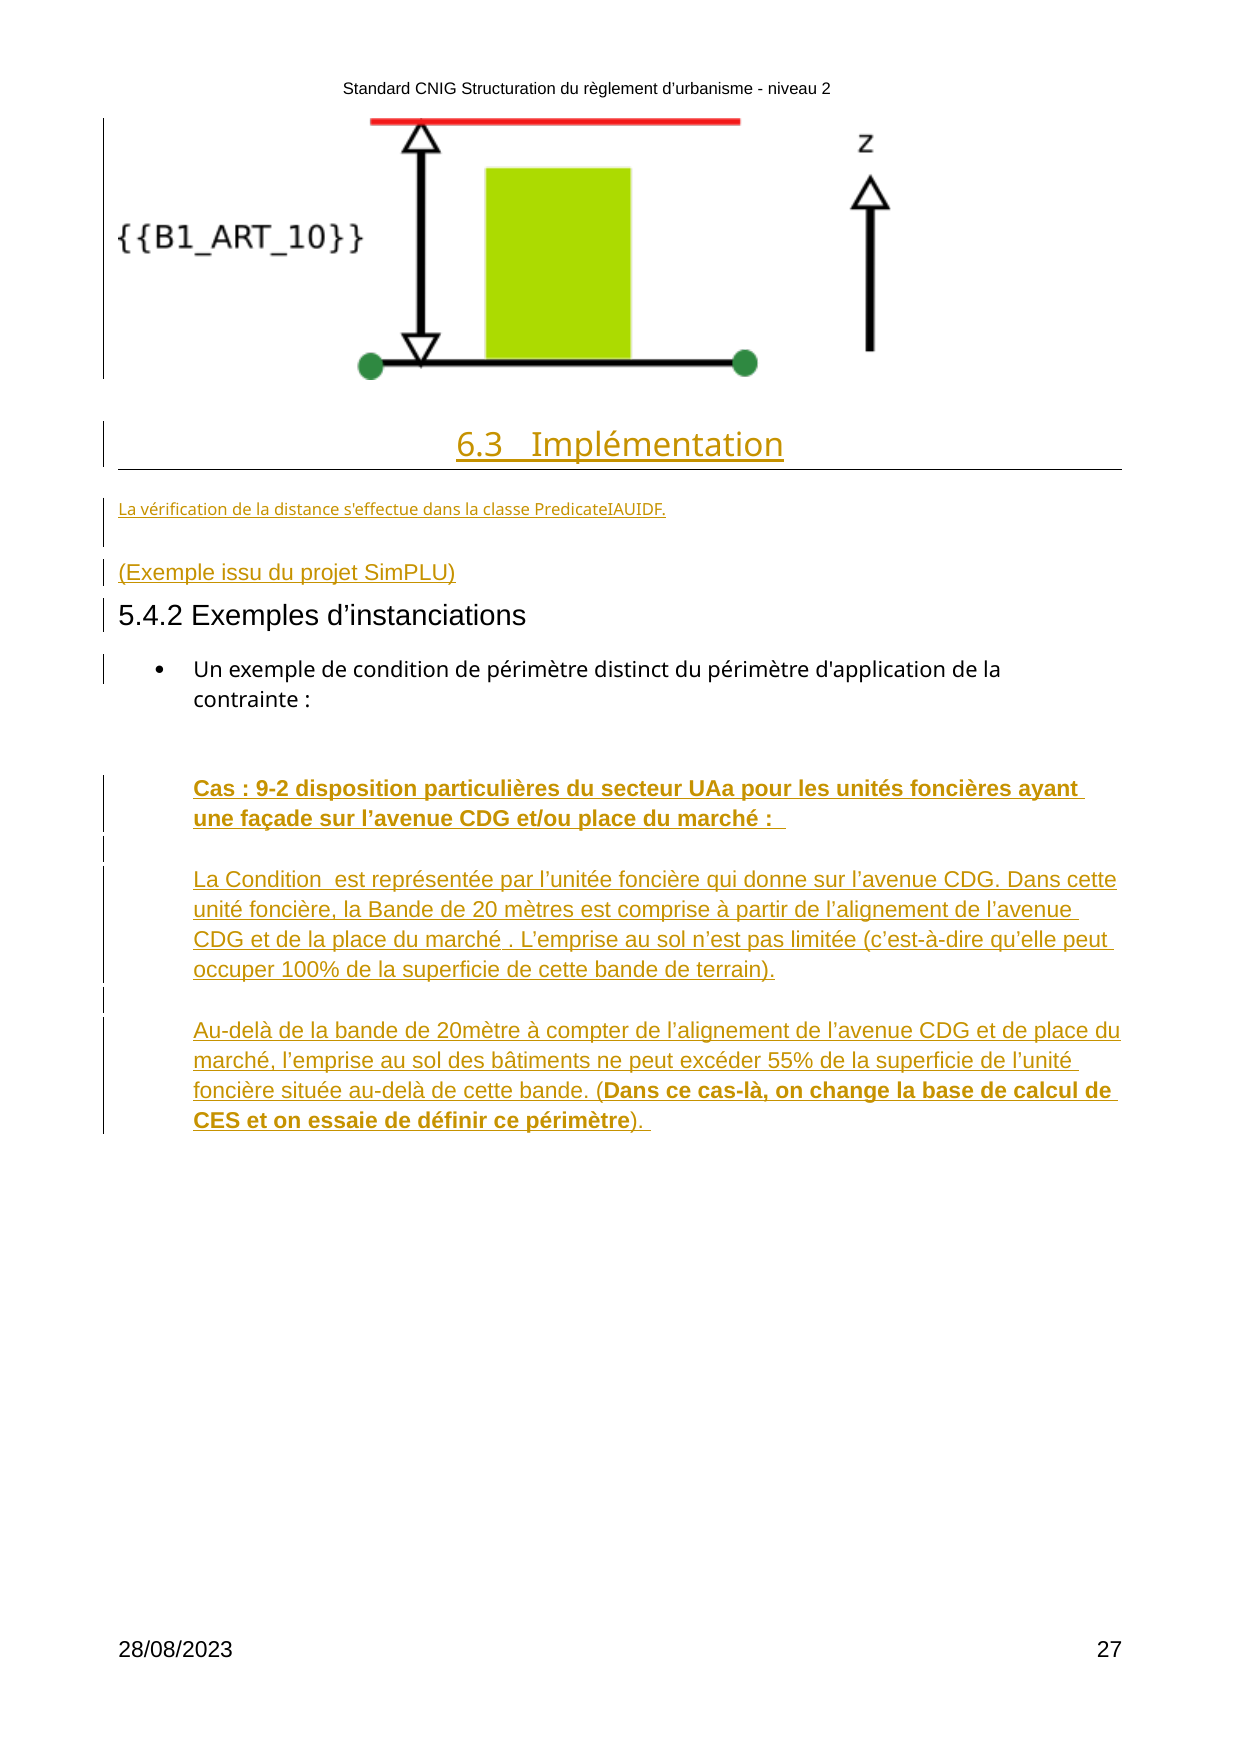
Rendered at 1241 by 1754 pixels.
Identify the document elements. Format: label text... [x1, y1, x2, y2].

subtitle Implémentation [118, 421, 1122, 469]
list Un exemple de condition de périmètre distinct du périmètre d'application de la contrainte : [156, 654, 1122, 714]
list Au-delà de la bande de 20mètre à compter de l’alignement de l’avenue CDG et de place du marché, l’emprise au sol des bâtiments ne peut excéder 55% de la superficie de l’unité foncière située au-delà de cette bande. (Dans ce cas-là, on change la base de calcul de CES et on essaie de définir ce périmètre). [193, 1017, 1122, 1134]
list Cas : 9-2 disposition particulières du secteur UAa pour les unités foncières ayant une façade sur l’avenue CDG et/ou place du marché : [193, 775, 1122, 832]
text 5.4.2 Exemples d’instanciations [118, 598, 1122, 632]
picture [118, 118, 891, 380]
text La vérification de la distance s'effectue dans la classe PredicateIAUIDF. [118, 498, 1122, 520]
text (Exemple issu du projet SimPLU) [118, 559, 1122, 586]
list La Condition est représentée par l’unitée foncière qui donne sur l’avenue CDG. Dans cette unité foncière, la Bande de 20 mètres est comprise à partir de l’alignement de l’avenue CDG et de la place du marché . L’emprise au sol n’est pas limitée (c’est-à-dire qu’elle peut occuper 100% de la superficie de cette bande de terrain). [193, 866, 1122, 983]
